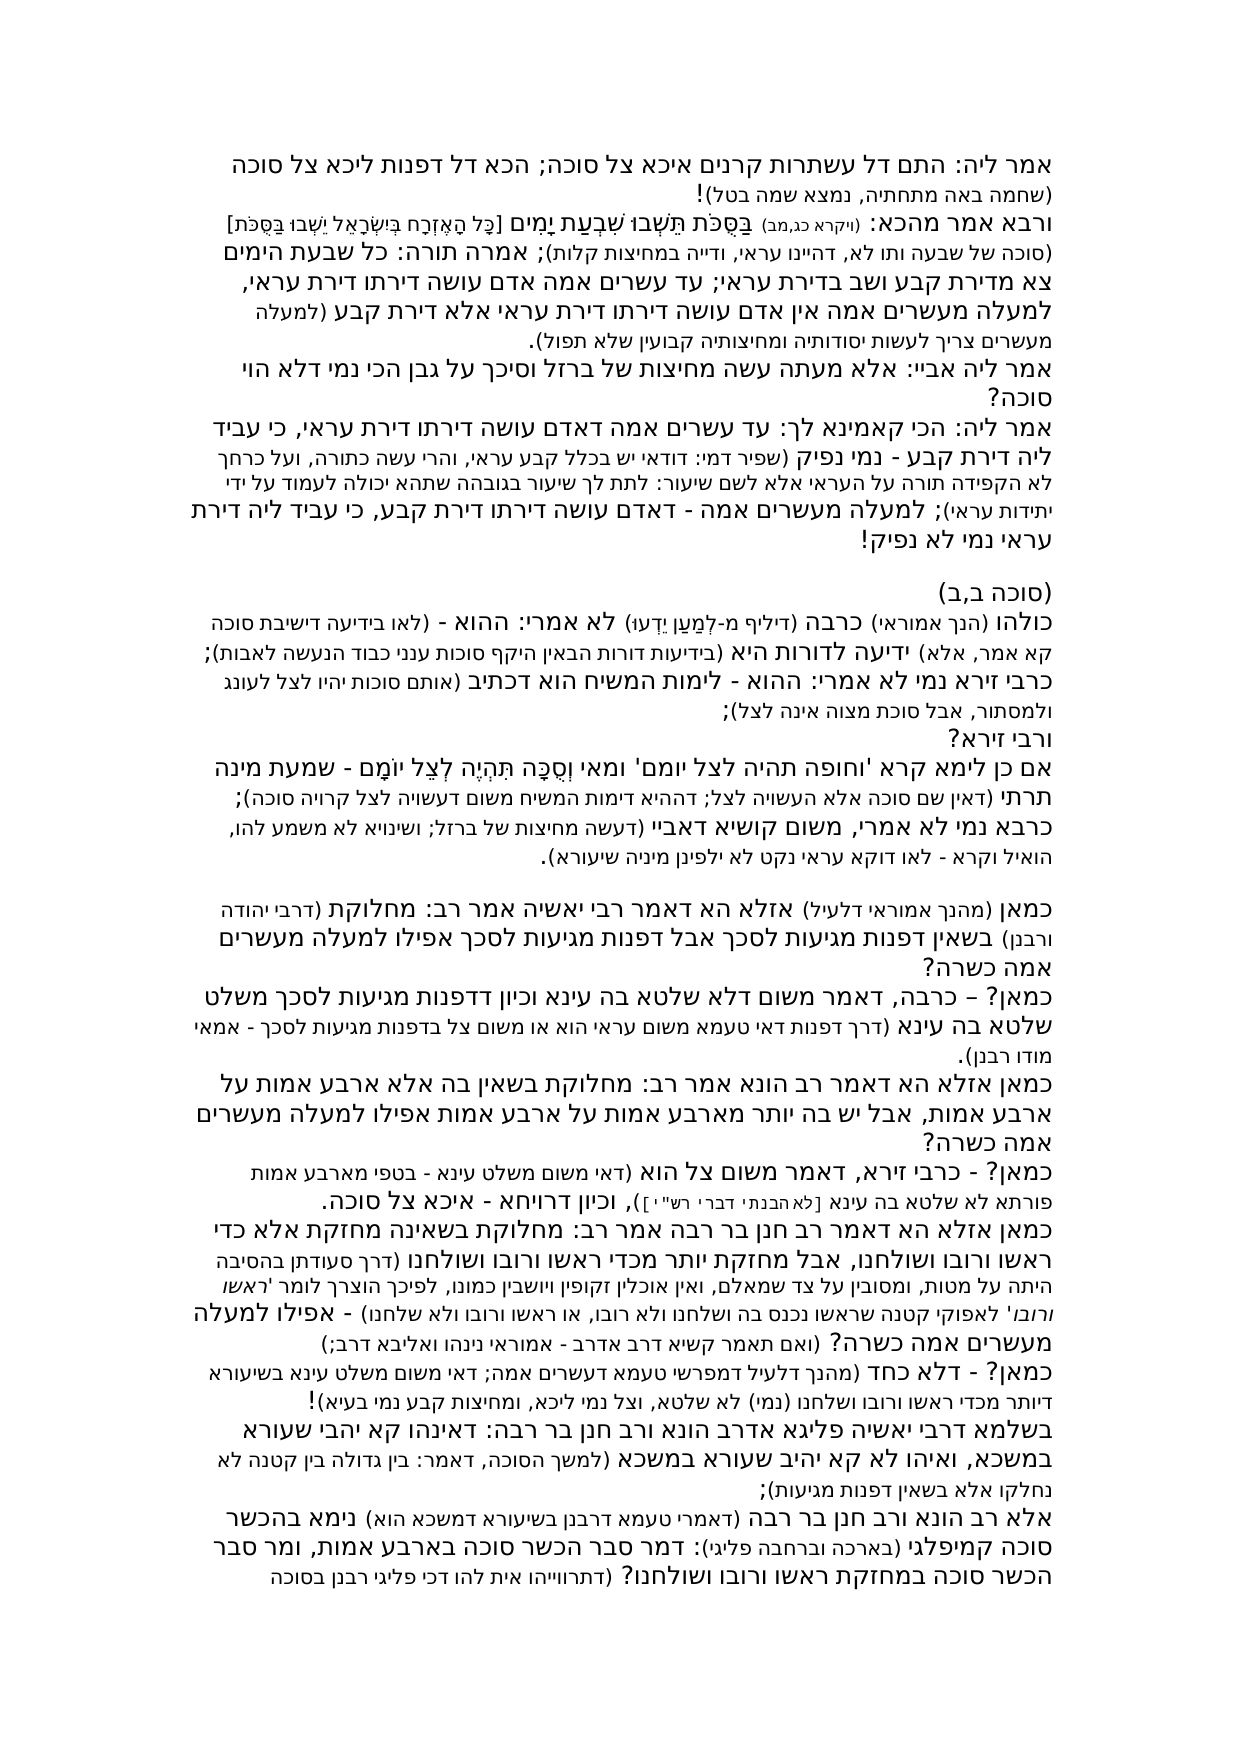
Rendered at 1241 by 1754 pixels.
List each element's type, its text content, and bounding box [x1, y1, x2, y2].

text אמר ליה אביי: אלא מעתה עשה מחיצות של ברזל וסיכך על גבן הכי נמי דלא הוי סוכה? [187, 354, 1053, 413]
text אלא רב הונא ורב חנן בר רבה (דאמרי טעמא דרבנן בשיעורא דמשכא הוא) נימא בהכשר סוכה קמיפלגי (בארכה וברחבה פליגי): דמר סבר הכשר סוכה בארבע אמות, ומר סבר הכשר סוכה במחזקת ראשו ורובו ושולחנו? (דתרווייהו אית להו דכי פליגי רבנן בסוכה [187, 1503, 1053, 1591]
text ורבא אמר מהכא: (ויקרא כג,מב) בַּסֻּכֹּת תֵּשְׁבוּ שִׁבְעַת יָמִים [כָּל הָאֶזְרָח בְּיִשְׂרָאֵל יֵשְׁבוּ בַּסֻּכֹּת] (סוכה של שבעה ותו לא, דהיינו עראי, ודייה במחיצות קלות); אמרה תורה: כל שבעת הימים צא מדירת קבע ושב בדירת עראי; עד עשרים אמה אדם עושה דירתו דירת עראי, למעלה מעשרים אמה אין אדם עושה דירתו דירת עראי אלא דירת קבע (למעלה מעשרים צריך לעשות יסודותיה ומחיצותיה קבועין שלא תפול). [187, 208, 1053, 354]
text כמאן אזלא הא דאמר רב הונא אמר רב: מחלוקת בשאין בה אלא ארבע אמות על ארבע אמות, אבל יש בה יותר מארבע אמות על ארבע אמות אפילו למעלה מעשרים אמה כשרה? [187, 1069, 1053, 1157]
text כמאן אזלא הא דאמר רב חנן בר רבה אמר רב: מחלוקת בשאינה מחזקת אלא כדי ראשו ורובו ושולחנו, אבל מחזקת יותר מכדי ראשו ורובו ושולחנו (דרך סעודתן בהסיבה היתה על מטות, ומסובין על צד שמאלם, ואין אוכלין זקופין ויושבין כמונו, לפיכך הוצרך לומר 'ראשו ורובו' לאפוקי קטנה שראשו נכנס בה ושלחנו ולא רובו, או ראשו ורובו ולא שלחנו) - אפילו למעלה מעשרים אמה כשרה? (ואם תאמר קשיא דרב אדרב - אמוראי נינהו ואליבא דרב;) [187, 1216, 1053, 1357]
text כמאן (מהנך אמוראי דלעיל) אזלא הא דאמר רבי יאשיה אמר רב: מחלוקת (דרבי יהודה ורבנן) בשאין דפנות מגיעות לסכך אבל דפנות מגיעות לסכך אפילו למעלה מעשרים אמה כשרה? [187, 894, 1053, 982]
text בשלמא דרבי יאשיה פליגא אדרב הונא ורב חנן בר רבה: דאינהו קא יהבי שעורא במשכא, ואיהו לא קא יהיב שעורא במשכא (למשך הסוכה, דאמר: בין גדולה בין קטנה לא נחלקו אלא בשאין דפנות מגיעות); [187, 1415, 1053, 1503]
text כמאן? - כרבי זירא, דאמר משום צל הוא (דאי משום משלט עינא - בטפי מארבע אמות פורתא לא שלטא בה עינא [לא הבנתי דברי רש"י]), וכיון דרויחא - איכא צל סוכה. [187, 1157, 1053, 1216]
text ורבי זירא? [187, 724, 1053, 753]
text כרבי זירא נמי לא אמרי: ההוא - לימות המשיח הוא דכתיב (אותם סוכות יהיו לצל לעונג ולמסתור, אבל סוכת מצוה אינה לצל); [187, 666, 1053, 724]
text אמר ליה: התם דל עשתרות קרנים איכא צל סוכה; הכא דל דפנות ליכא צל סוכה (שחמה באה מתחתיה, נמצא שמה בטל)! [187, 150, 1053, 208]
text (סוכה ב,ב) [187, 578, 1053, 607]
text כרבא נמי לא אמרי, משום קושיא דאביי (דעשה מחיצות של ברזל; ושינויא לא משמע להו, הואיל וקרא - לאו דוקא עראי נקט לא ילפינן מיניה שיעורא). [187, 812, 1053, 870]
text אמר ליה: הכי קאמינא לך: עד עשרים אמה דאדם עושה דירתו דירת עראי, כי עביד ליה דירת קבע - נמי נפיק (שפיר דמי: דודאי יש בכלל קבע עראי, והרי עשה כתורה, ועל כרחך לא הקפידה תורה על העראי אלא לשם שיעור: לתת לך שיעור בגובהה שתהא יכולה לעמוד על ידי יתידות עראי); למעלה מעשרים אמה - דאדם עושה דירתו דירת קבע, כי עביד ליה דירת עראי נמי לא נפיק! [187, 413, 1053, 554]
text כמאן? - דלא כחד (מהנך דלעיל דמפרשי טעמא דעשרים אמה; דאי משום משלט עינא בשיעורא דיותר מכדי ראשו ורובו ושלחנו (נמי) לא שלטא, וצל נמי ליכא, ומחיצות קבע נמי בעיא)! [187, 1357, 1053, 1415]
text כמאן? – כרבה, דאמר משום דלא שלטא בה עינא וכיון דדפנות מגיעות לסכך משלט שלטא בה עינא (דרך דפנות דאי טעמא משום עראי הוא או משום צל בדפנות מגיעות לסכך - אמאי מודו רבנן). [187, 982, 1053, 1069]
text אם כן לימא קרא 'וחופה תהיה לצל יומם' ומאי וְסֻכָּה תִּהְיֶה לְצֵל יוֹמָם - שמעת מינה תרתי (דאין שם סוכה אלא העשויה לצל; דההיא דימות המשיח משום דעשויה לצל קרויה סוכה); [187, 753, 1053, 812]
text כולהו (הנך אמוראי) כרבה (דיליף מ-לְמַעַן יֵדְעוּ) לא אמרי: ההוא - (לאו בידיעה דישיבת סוכה קא אמר, אלא) ידיעה לדורות היא (בידיעות דורות הבאין היקף סוכות ענני כבוד הנעשה לאבות); [187, 607, 1053, 666]
